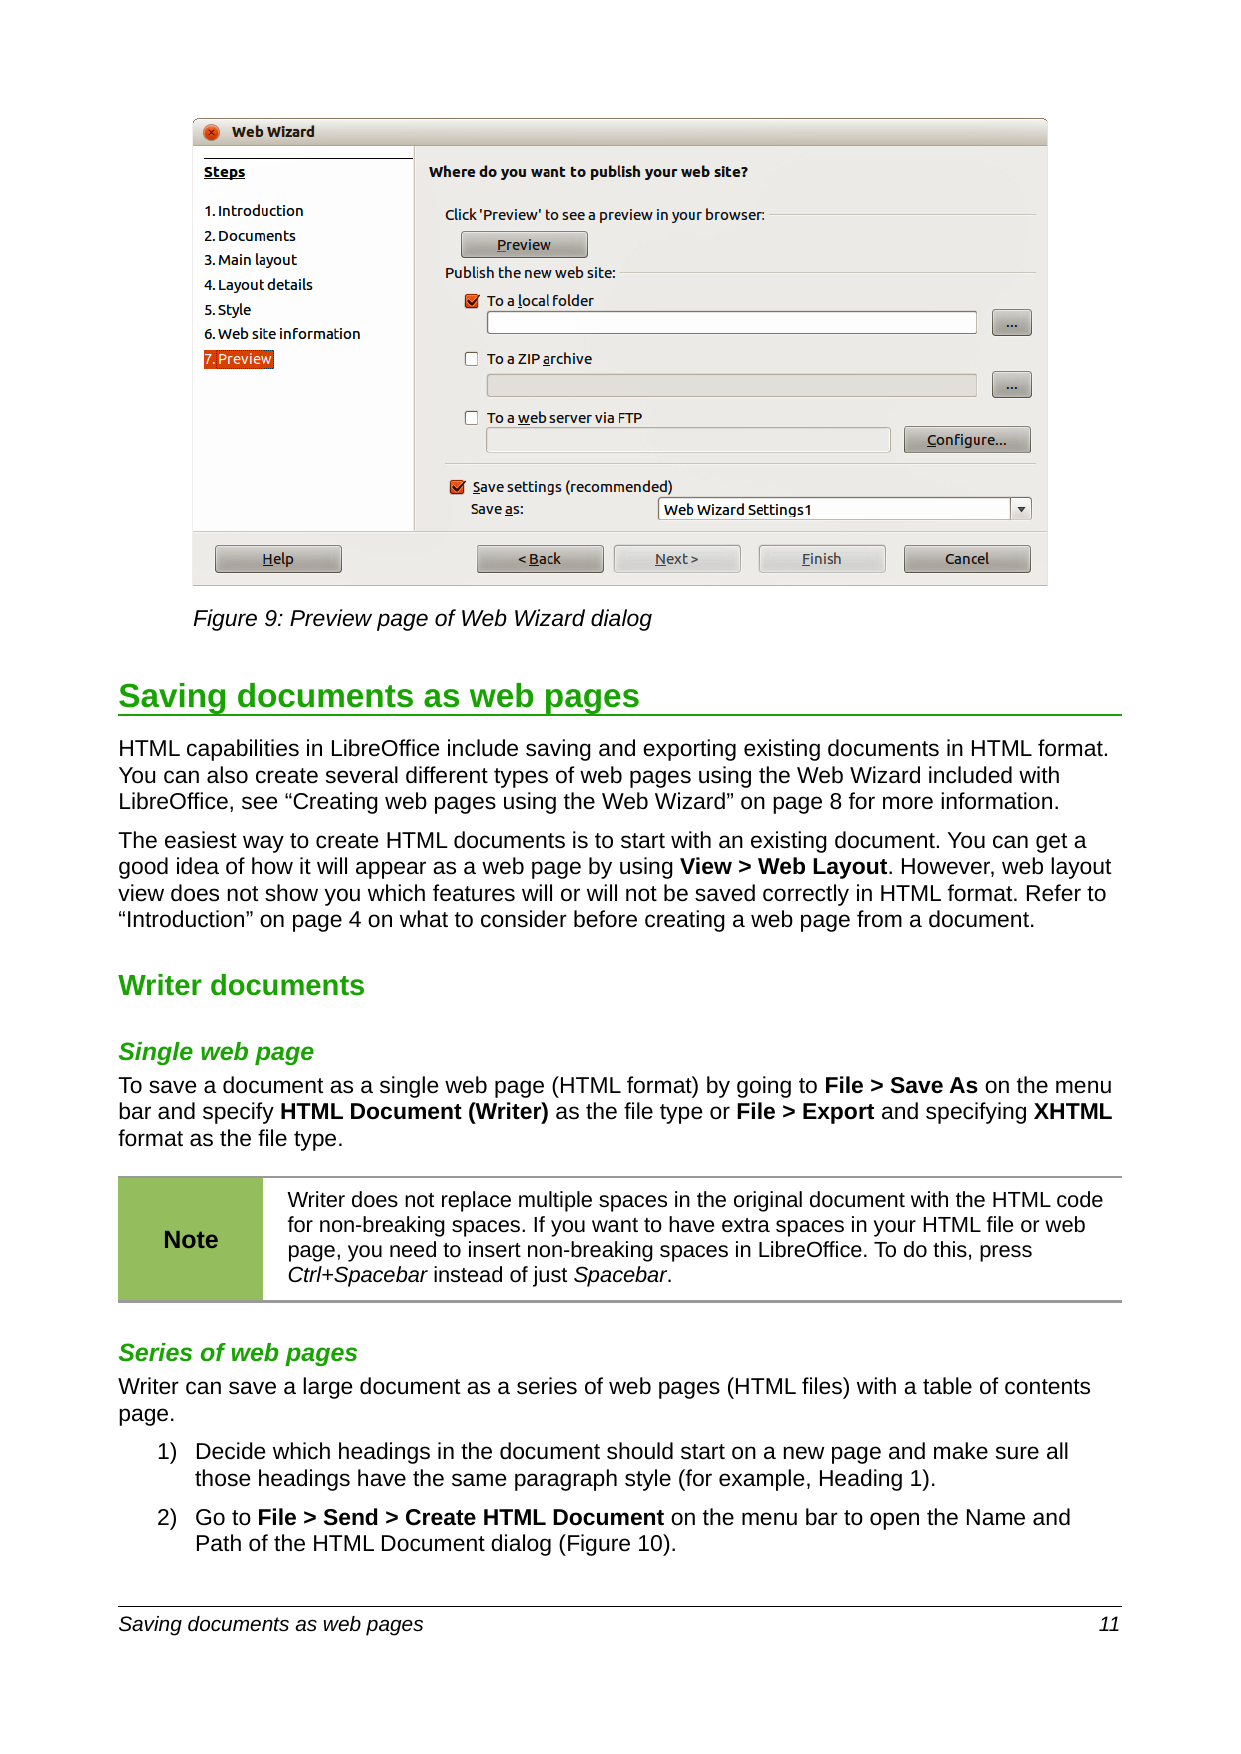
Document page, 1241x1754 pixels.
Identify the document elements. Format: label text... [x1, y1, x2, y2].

text The easiest way to create HTML documents is to start with an existing document. You can get a good idea of how it will appear as a web page by using View > Web Layout. However, web layout view does not show you which features will or will not be saved correctly in HTML format. Refer to “Introduction” on page 4 on what to consider before creating a web page from a document. [118, 827, 1122, 932]
table_header Note [118, 1178, 263, 1300]
text HTML capabilities in LibreOffice include saving and exporting existing documents in HTML format. You can also create several different types of web pages using the Web Wizard included with LibreOffice, see “Creating web pages using the Web Wizard” on page 8 for more information. [118, 735, 1122, 814]
subtitle Writer documents [118, 968, 1122, 1001]
text To save a document as a single web page (HTML format) by going to File > Save As on the menu bar and specify HTML Document (Writer) as the file type or File > Export and specifying XHTML format as the file type. [118, 1072, 1122, 1151]
subtitle Series of web pages [118, 1338, 1122, 1367]
subtitle Saving documents as web pages [118, 676, 1122, 714]
text Writer can save a large document as a series of web pages (HTML files) with a table of contents page. [118, 1373, 1122, 1426]
subtitle Single web page [118, 1037, 1122, 1065]
list Go to File > Send > Create HTML Document on the menu bar to open the Name and Path of the HTML Document dialog (Figure 10). [177, 1503, 1122, 1556]
picture [192, 118, 1048, 586]
text Figure 9: Preview page of Web Wizard dialog [193, 605, 1047, 631]
list Decide which headings in the document should start on a new page and make sure all those headings have the same paragraph style (for example, Heading 1). [177, 1438, 1122, 1491]
table_header Writer does not replace multiple spaces in the original document with the HTML code for non-breaking spaces. If you want to have extra spaces in your HTML file or web page, you need to insert non-breaking spaces in LibreOffice. To do this, press Ctrl+Spacebar instead of just Spacebar. [264, 1178, 1122, 1300]
